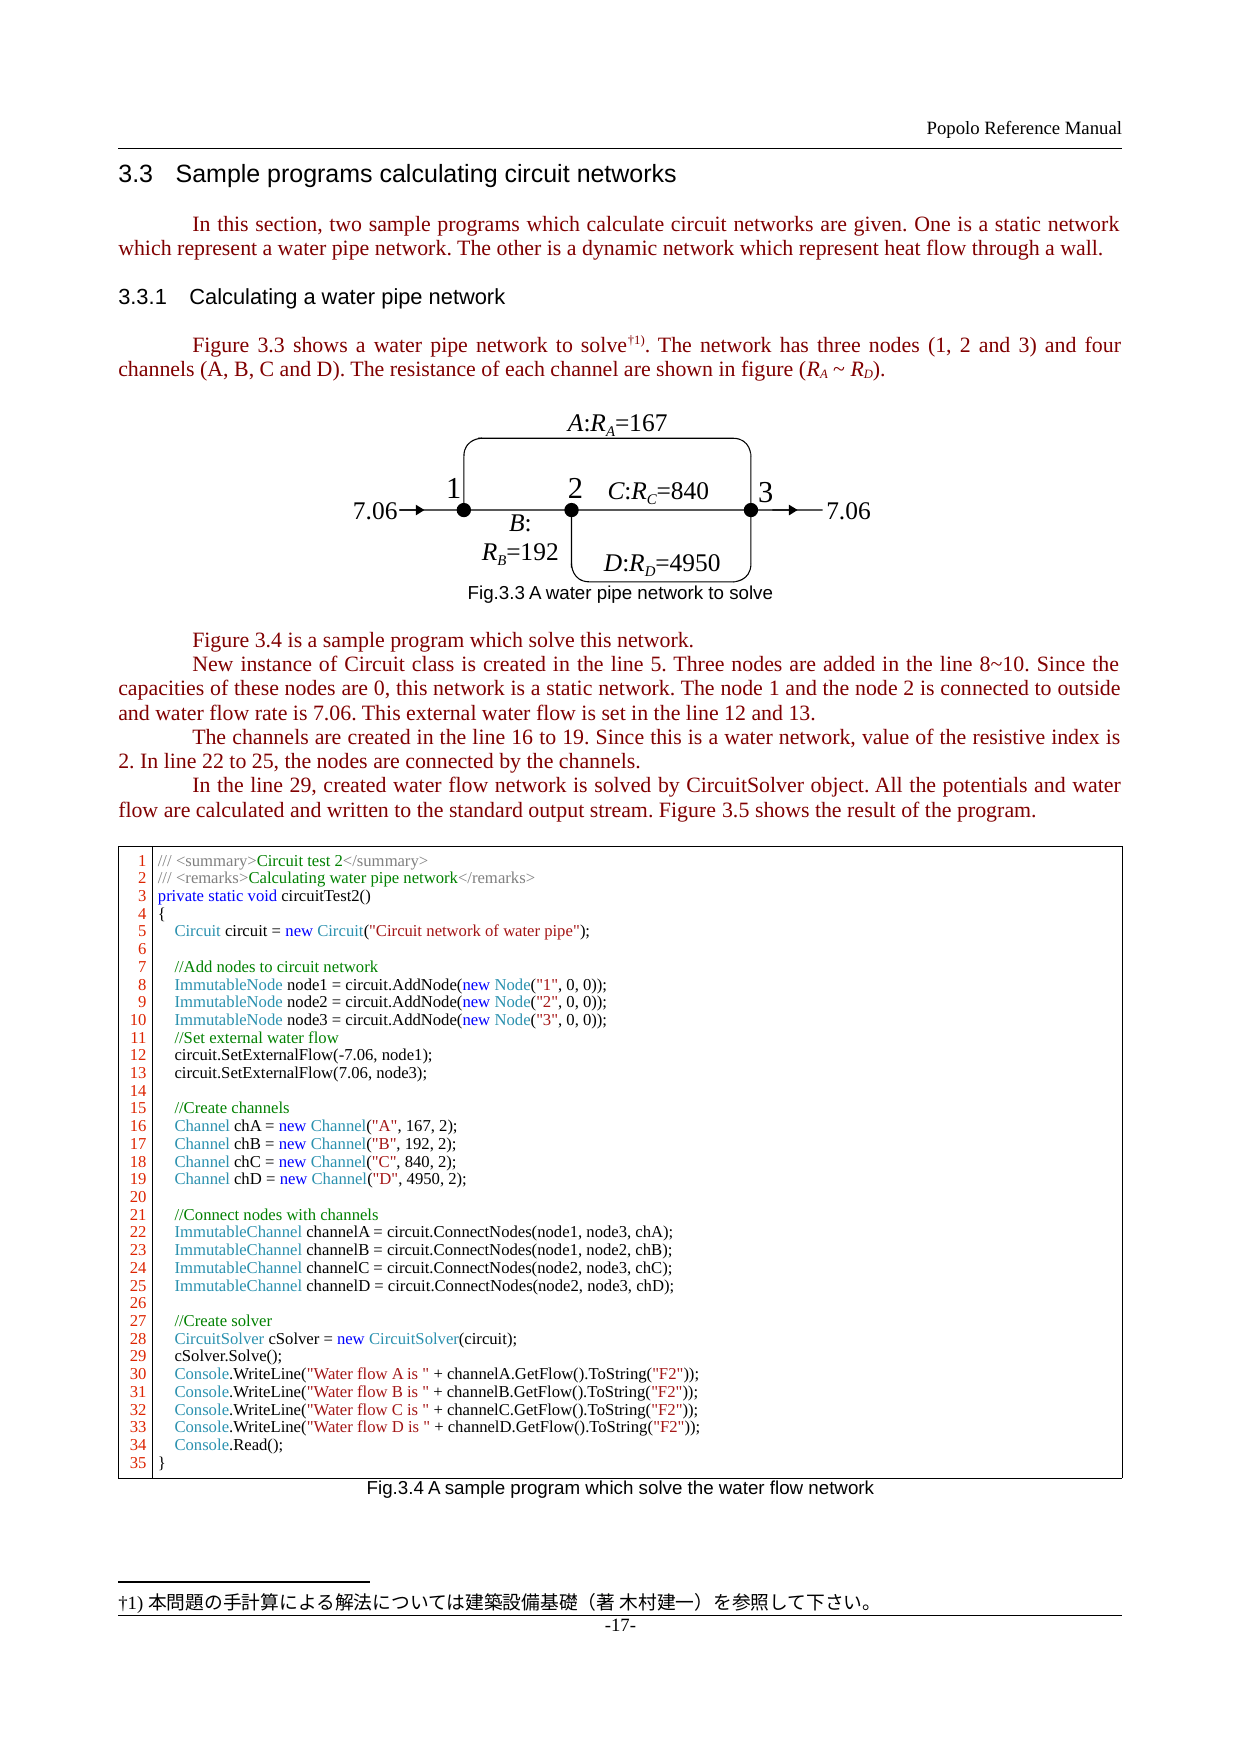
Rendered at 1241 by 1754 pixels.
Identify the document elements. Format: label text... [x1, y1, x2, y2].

text Fig.3.4 A sample program which solve the water flow network [118, 1479, 1122, 1498]
text Figure 3.3 shows a water pipe network to solve†). The network has three nodes (1, 2 and 3) and four channels (A, B, C and D). The resistance of each channel are shown in figure (RA ~ RD). [118, 333, 1122, 382]
subtitle Calculating a water pipe network [118, 284, 1122, 309]
text The channels are created in the line 16 to 19. Since this is a water network, value of the resistive index is 2. In line 22 to 25, the nodes are connected by the channels. [118, 725, 1122, 773]
text Figure 3.4 is a sample program which solve this network. [118, 628, 1122, 652]
table_header /// <summary>Circuit test 2</summary> /// <remarks>Calculating water pipe network</remarks> private static void circuitTest2() { Circuit circuit = new Circuit("Circuit network of water pipe"); //Add nodes to circuit network ImmutableNode node1 = circuit.AddNode(new Node("1", 0, 0)); ImmutableNode node2 = circuit.AddNode(new Node("2", 0, 0)); ImmutableNode node3 = circuit.AddNode(new Node("3", 0, 0)); //Set external water flow circuit.SetExternalFlow(-7.06, node1); circuit.SetExternalFlow(7.06, node3); //Create channels Channel chA = new Channel("A", 167, 2); Channel chB = new Channel("B", 192, 2); Channel chC = new Channel("C", 840, 2); Channel chD = new Channel("D", 4950, 2); //Connect nodes with channels ImmutableChannel channelA = circuit.ConnectNodes(node1, node3, chA); ImmutableChannel channelB = circuit.ConnectNodes(node1, node2, chB); ImmutableChannel channelC = circuit.ConnectNodes(node2, node3, chC); ImmutableChannel channelD = circuit.ConnectNodes(node2, node3, chD); //Create solver CircuitSolver cSolver = new CircuitSolver(circuit); cSolver.Solve(); Console.WriteLine("Water flow A is " + channelA.GetFlow().ToString("F2")); Console.WriteLine("Water flow B is " + channelB.GetFlow().ToString("F2")); Console.WriteLine("Water flow C is " + channelC.GetFlow().ToString("F2")); Console.WriteLine("Water flow D is " + channelD.GetFlow().ToString("F2")); Console.Read(); } [153, 847, 1122, 1477]
text Fig.3.3 A water pipe network to solve [118, 406, 1122, 603]
text New instance of Circuit class is created in the line 5. Three nodes are added in the line 8~10. Since the capacities of these nodes are 0, this network is a static network. The node 1 and the node 2 is connected to outside and water flow rate is 7.06. This external water flow is set in the line 12 and 13. [118, 652, 1122, 725]
text In the line 29, created water flow network is solved by CircuitSolver object. All the potentials and water flow are calculated and written to the standard output stream. Figure 3.5 shows the result of the program. [118, 773, 1122, 822]
text In this section, two sample programs which calculate circuit networks are given. One is a static network which represent a water pipe network. The other is a dynamic network which represent heat flow through a wall. [118, 212, 1122, 260]
table_header 1 2 3 4 5 6 7 8 9 10 11 12 13 14 15 16 17 18 19 20 21 22 23 24 25 26 27 28 29 30 31 32 33 34 35 [119, 847, 152, 1477]
text 本問題の手計算による解法については建築設備基礎（著 木村建一）を参照して下さい。 [118, 1588, 1122, 1615]
subtitle Sample programs calculating circuit networks [118, 159, 1122, 187]
